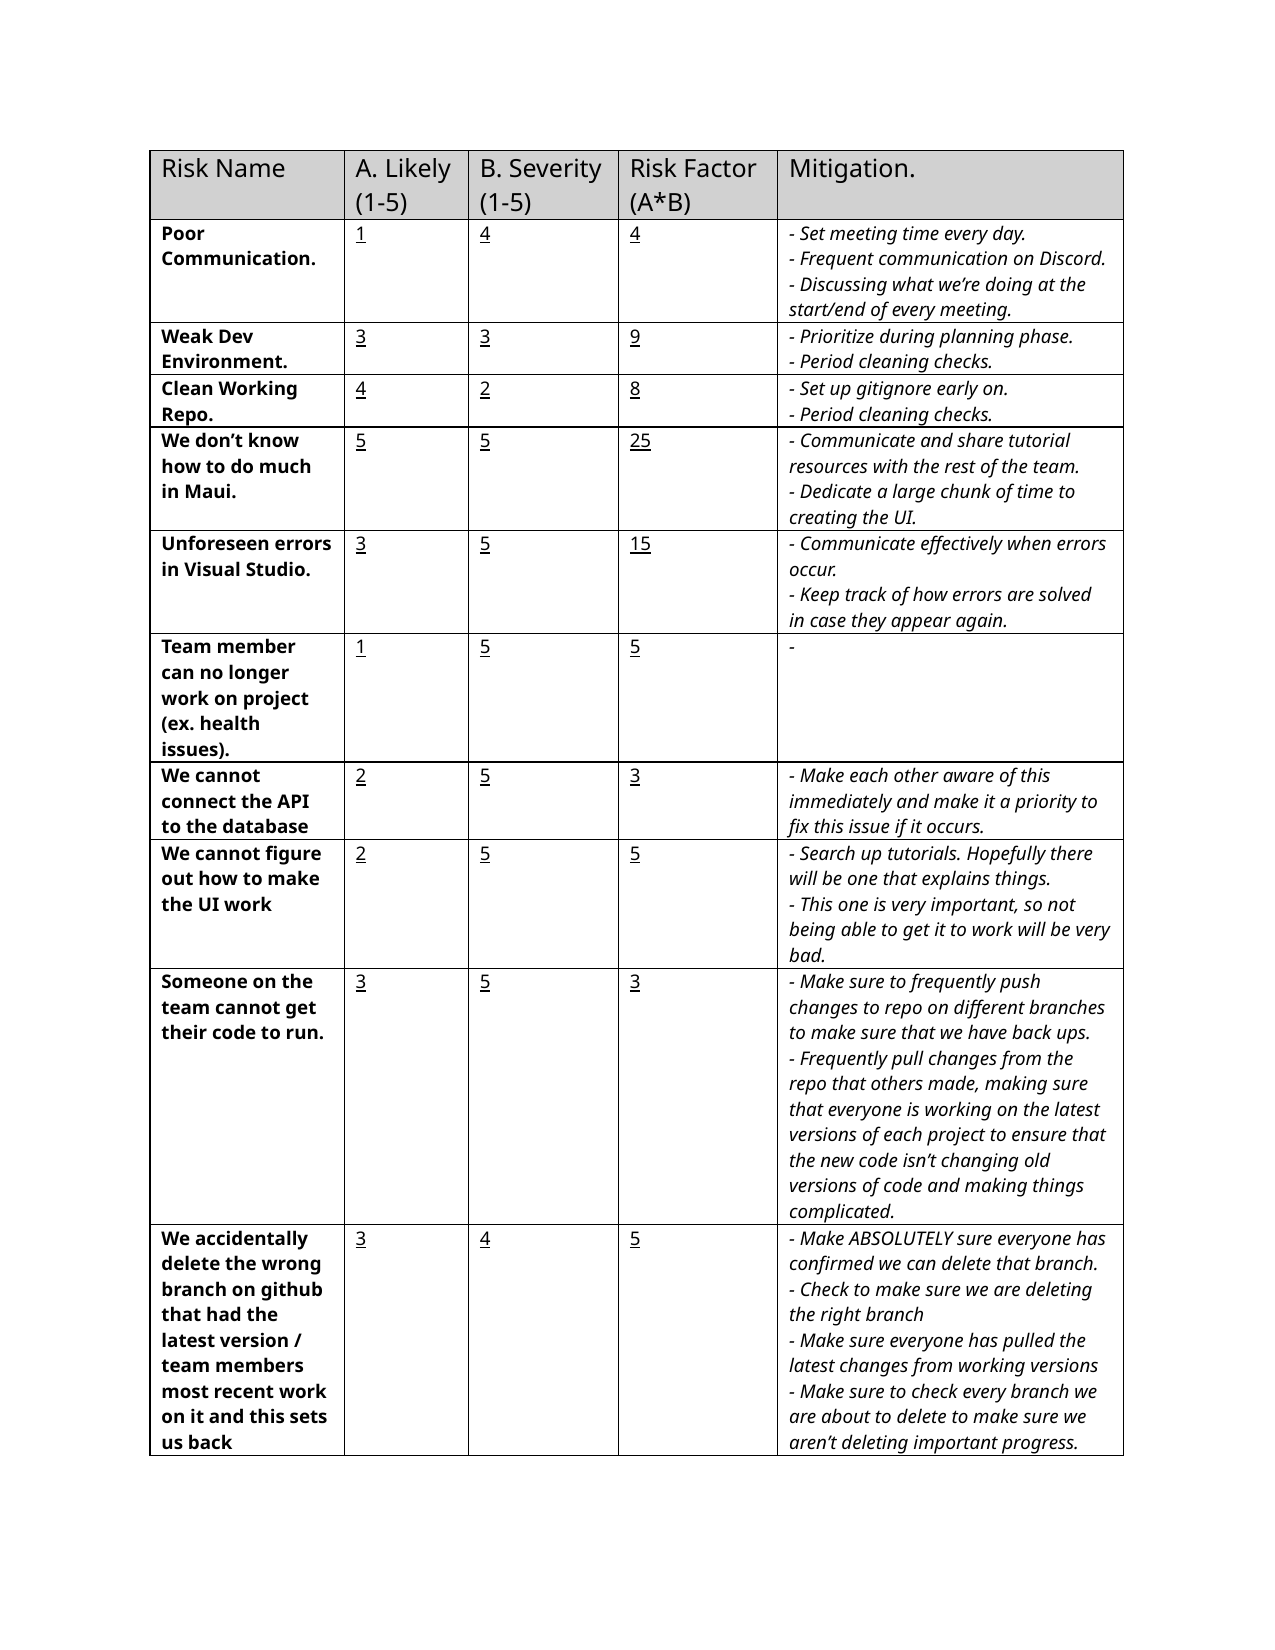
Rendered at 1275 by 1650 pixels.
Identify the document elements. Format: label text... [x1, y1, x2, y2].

table_cell Clean Working Repo. [151, 375, 344, 426]
table_cell 5 [619, 1225, 777, 1454]
table_cell 3 [345, 323, 468, 374]
table_cell Weak Dev Environment. [151, 323, 344, 374]
table_cell 4 [469, 220, 618, 322]
table_cell - Set up gitignore early on. - Period cleaning checks. [778, 375, 1123, 426]
table_cell - Make sure to frequently push changes to repo on different branches to make sure that we have back ups. - Frequently pull changes from the repo that others made, making sure that everyone is working on the latest versions of each project to ensure that the new code isn’t changing old versions of code and making things complicated. [778, 969, 1123, 1224]
table_cell 4 [619, 220, 777, 322]
table_cell 3 [345, 531, 468, 633]
table_cell We don’t know how to do much in Maui. [151, 428, 344, 529]
table_cell We accidentally delete the wrong branch on github that had the latest version / team members most recent work on it and this sets us back [151, 1225, 344, 1454]
table_cell - Communicate and share tutorial resources with the rest of the team. - Dedicate a large chunk of time to creating the UI. [778, 428, 1123, 529]
table_cell 2 [469, 375, 618, 426]
table_cell - Prioritize during planning phase. - Period cleaning checks. [778, 323, 1123, 374]
table_cell We cannot connect the API to the database [151, 763, 344, 839]
table_cell - Set meeting time every day. - Frequent communication on Discord. - Discussing what we’re doing at the start/end of every meeting. [778, 220, 1123, 322]
table_cell 4 [469, 1225, 618, 1454]
table_cell 5 [469, 634, 618, 761]
table_header B. Severity (1-5) [469, 151, 618, 219]
table_cell 1 [345, 634, 468, 761]
table_cell - Make ABSOLUTELY sure everyone has confirmed we can delete that branch. - Check to make sure we are deleting the right branch - Make sure everyone has pulled the latest changes from working versions - Make sure to check every branch we are about to delete to make sure we aren’t deleting important progress. [778, 1225, 1123, 1454]
table_cell Poor Communication. [151, 220, 344, 322]
table_cell - Communicate effectively when errors occur. - Keep track of how errors are solved in case they appear again. [778, 531, 1123, 633]
table_cell 15 [619, 531, 777, 633]
table_cell 5 [469, 763, 618, 839]
table_cell 8 [619, 375, 777, 426]
table_cell - Search up tutorials. Hopefully there will be one that explains things. - This one is very important, so not being able to get it to work will be very bad. [778, 840, 1123, 968]
table_cell - [778, 634, 1123, 761]
table_cell 3 [345, 1225, 468, 1454]
table_cell Unforeseen errors in Visual Studio. [151, 531, 344, 633]
table_cell 3 [345, 969, 468, 1224]
table_cell Team member can no longer work on project (ex. health issues). [151, 634, 344, 761]
table_cell - Make each other aware of this immediately and make it a priority to fix this issue if it occurs. [778, 763, 1123, 839]
table_cell 5 [619, 634, 777, 761]
table_cell 5 [619, 840, 777, 968]
table_header Risk Factor (A*B) [619, 151, 777, 219]
table_cell Someone on the team cannot get their code to run. [151, 969, 344, 1224]
table_cell 25 [619, 428, 777, 529]
table_cell 3 [619, 763, 777, 839]
table_header Risk Name [151, 151, 344, 219]
table_cell 5 [469, 428, 618, 529]
table_cell 4 [345, 375, 468, 426]
table_cell 2 [345, 840, 468, 968]
table_cell 5 [469, 840, 618, 968]
table_cell We cannot figure out how to make the UI work [151, 840, 344, 968]
table_cell 3 [469, 323, 618, 374]
table_cell 5 [345, 428, 468, 529]
table_header A. Likely (1-5) [345, 151, 468, 219]
table_header Mitigation. [778, 151, 1123, 219]
table_cell 5 [469, 969, 618, 1224]
table_cell 3 [619, 969, 777, 1224]
table_cell 2 [345, 763, 468, 839]
table_cell 5 [469, 531, 618, 633]
table_cell 1 [345, 220, 468, 322]
table_cell 9 [619, 323, 777, 374]
